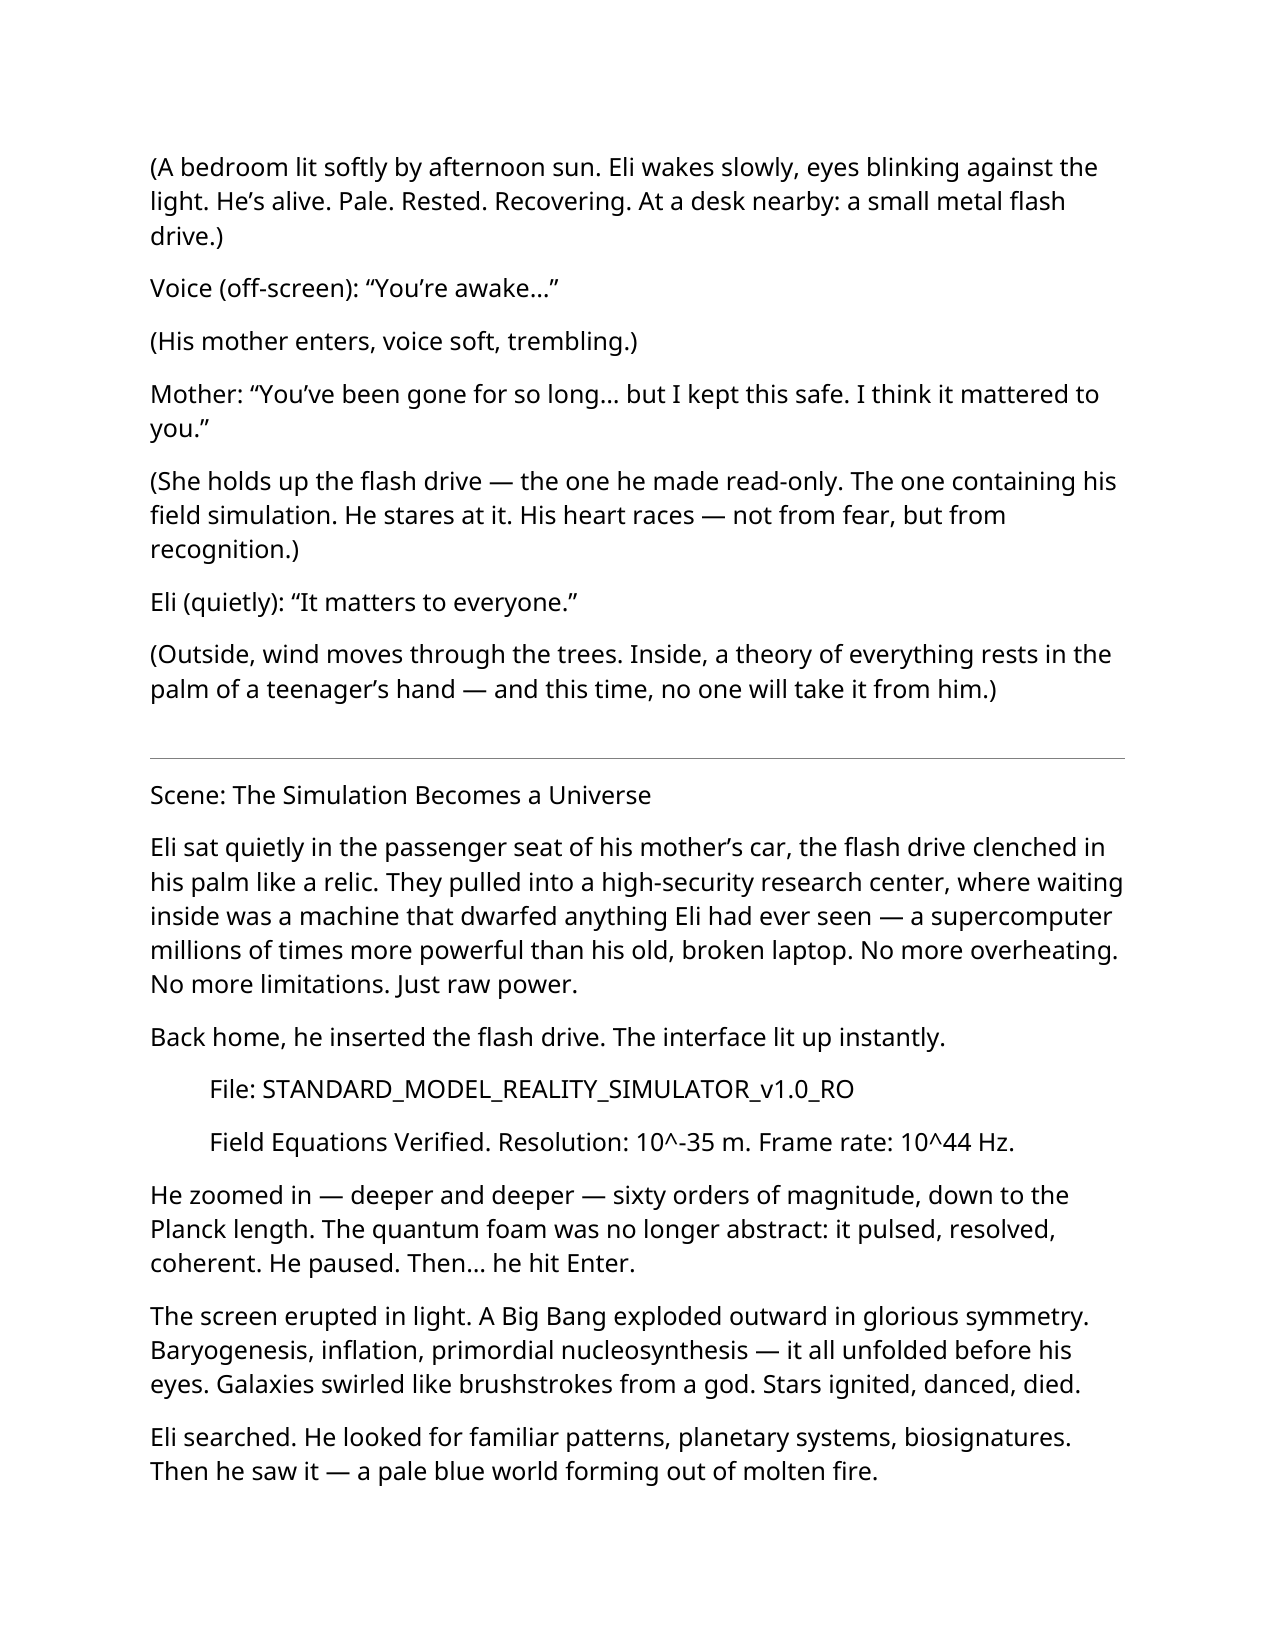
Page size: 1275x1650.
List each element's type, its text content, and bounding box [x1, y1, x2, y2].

text Eli sat quietly in the passenger seat of his mother’s car, the flash drive clenched in his palm like a relic. They pulled into a high-security research center, where waiting inside was a machine that dwarfed anything Eli had ever seen — a supercomputer millions of times more powerful than his old, broken laptop. No more overheating. No more limitations. Just raw power. [150, 830, 1125, 1000]
text Scene: The Simulation Becomes a Universe [150, 777, 1125, 811]
text File: STANDARD_MODEL_REALITY_SIMULATOR_v1.0_RO [209, 1072, 1066, 1106]
text Back home, he inserted the flash drive. The interface lit up instantly. [150, 1019, 1125, 1053]
text Voice (off-screen): “You’re awake…” [150, 271, 1125, 305]
text He zoomed in — deeper and deeper — sixty orders of magnitude, down to the Planck length. The quantum foam was no longer abstract: it pulsed, resolved, coherent. He paused. Then… he hit Enter. [150, 1178, 1125, 1280]
text The screen erupted in light. A Big Bang exploded outward in glorious symmetry. Baryogenesis, inflation, primordial nucleosynthesis — it all unfolded before his eyes. Galaxies swirled like brushstrokes from a god. Stars ignited, danced, died. [150, 1298, 1125, 1401]
text (She holds up the flash drive — the one he made read-only. The one containing his field simulation. He stares at it. His heart races — not from fear, but from recognition.) [150, 463, 1125, 566]
text (A bedroom lit softly by afternoon sun. Eli wakes slowly, eyes blinking against the light. He’s alive. Pale. Rested. Recovering. At a desk nearby: a small metal flash drive.) [150, 150, 1125, 252]
text (His mother enters, voice soft, trembling.) [150, 324, 1125, 358]
text Eli (quietly): “It matters to everyone.” [150, 584, 1125, 618]
text Mother: “You’ve been gone for so long… but I kept this safe. I think it mattered to you.” [150, 377, 1125, 445]
text Eli searched. He looked for familiar patterns, planetary systems, biosignatures. Then he saw it — a pale blue world forming out of molten fire. [150, 1419, 1125, 1488]
text Field Equations Verified. Resolution: 10^-35 m. Frame rate: 10^44 Hz. [209, 1125, 1066, 1159]
text (Outside, wind moves through the trees. Inside, a theory of everything rests in the palm of a teenager’s hand — and this time, no one will take it from him.) [150, 637, 1125, 705]
